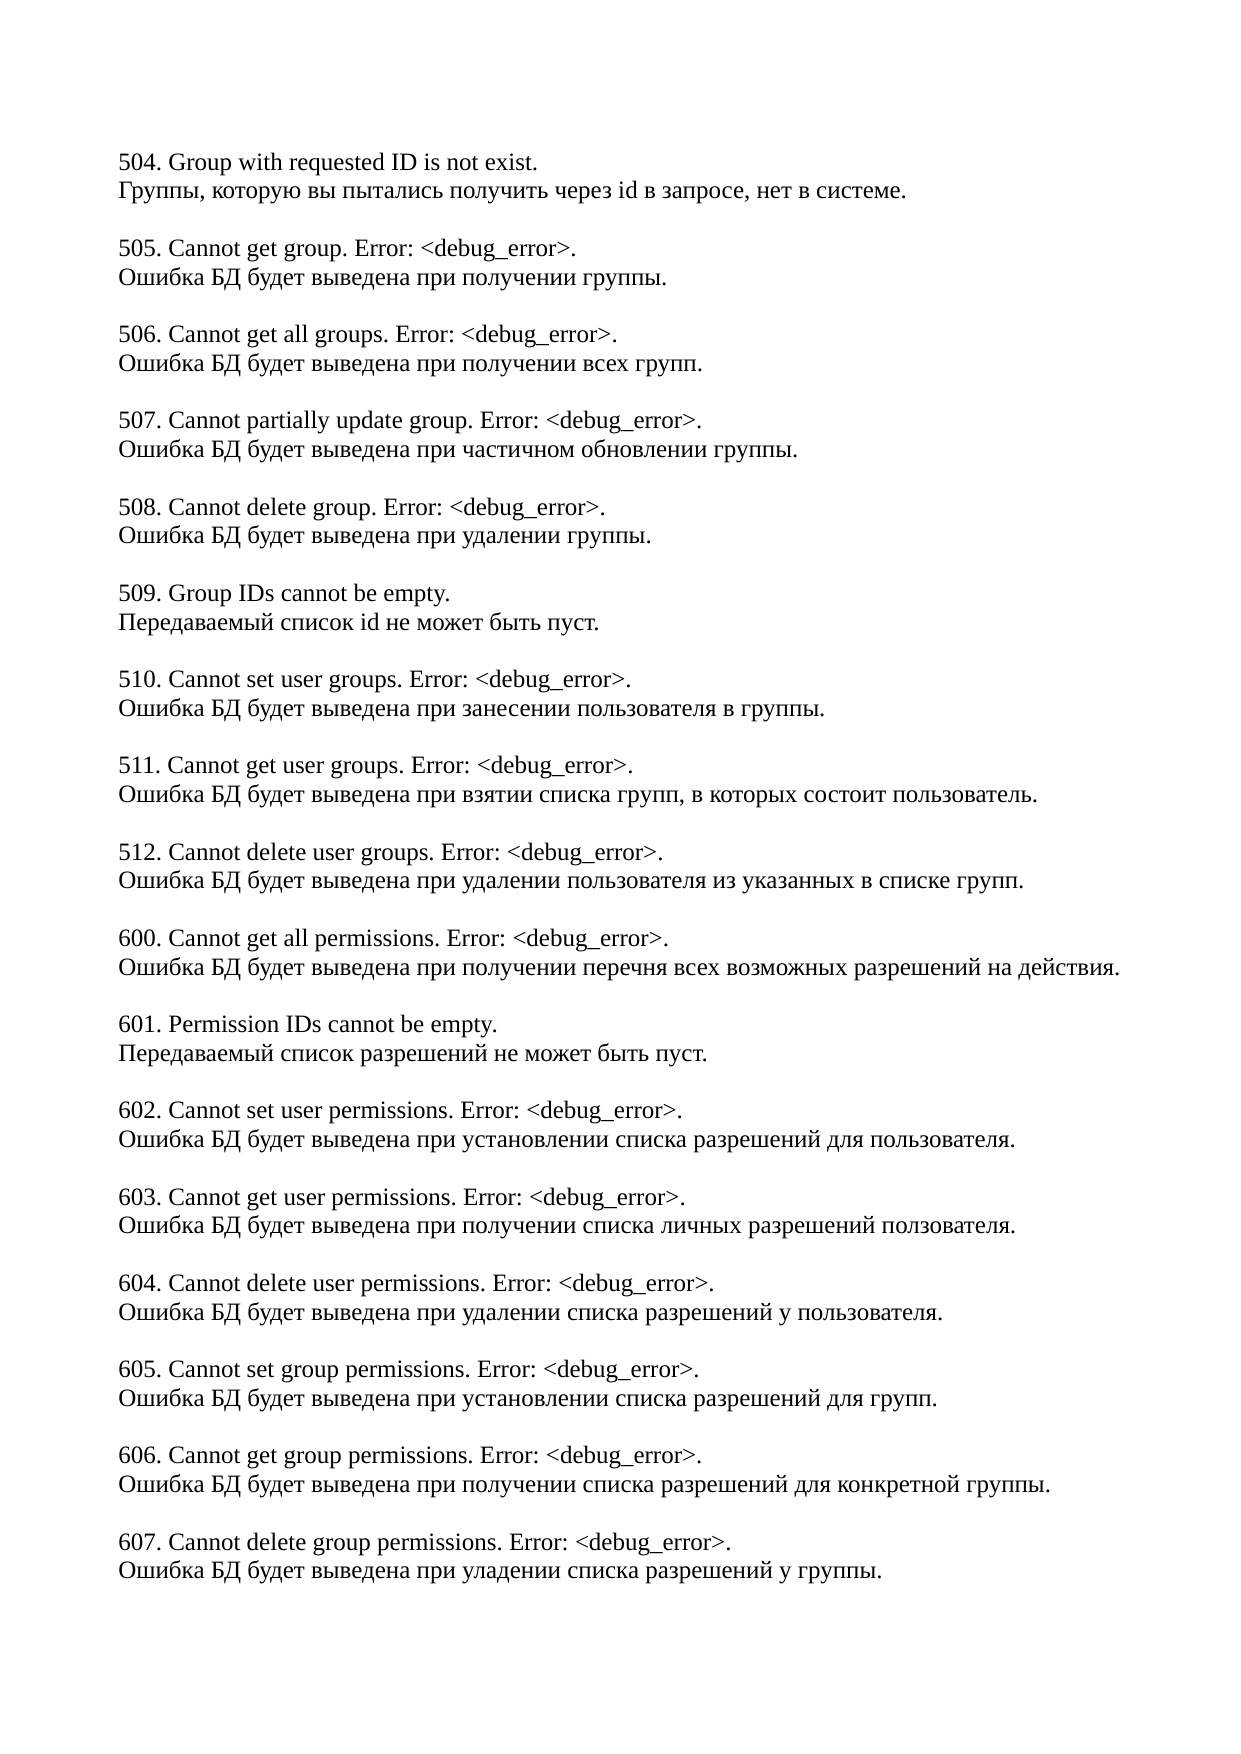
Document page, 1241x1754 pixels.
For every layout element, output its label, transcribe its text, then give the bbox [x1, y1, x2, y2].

text 511. Cannot get user groups. Error: <debug_error>. [118, 751, 1122, 779]
text 504. Group with requested ID is not exist. [118, 147, 1122, 176]
text 507. Cannot partially update group. Error: <debug_error>. [118, 406, 1122, 434]
text Ошибка БД будет выведена при удалении пользователя из указанных в списке групп. [118, 866, 1122, 894]
text 606. Cannot get group permissions. Error: <debug_error>. [118, 1441, 1122, 1469]
text Ошибка БД будет выведена при получении списка личных разрешений ползователя. [118, 1211, 1122, 1239]
text 510. Cannot set user groups. Error: <debug_error>. [118, 664, 1122, 693]
text 505. Cannot get group. Error: <debug_error>. [118, 233, 1122, 262]
text Ошибка БД будет выведена при получении перечня всех возможных разрешений на действия. [118, 952, 1122, 981]
text 604. Cannot delete user permissions. Error: <debug_error>. [118, 1268, 1122, 1297]
text Ошибка БД будет выведена при удалении списка разрешений у пользователя. [118, 1297, 1122, 1326]
text Ошибка БД будет выведена при получении списка разрешений для конкретной группы. [118, 1469, 1122, 1498]
text 602. Cannot set user permissions. Error: <debug_error>. [118, 1096, 1122, 1124]
text Ошибка БД будет выведена при удалении группы. [118, 521, 1122, 549]
text 509. Group IDs cannot be empty. [118, 578, 1122, 607]
text Ошибка БД будет выведена при установлении списка разрешений для групп. [118, 1383, 1122, 1412]
text 601. Permission IDs cannot be empty. [118, 1009, 1122, 1038]
text Ошибка БД будет выведена при частичном обновлении группы. [118, 434, 1122, 463]
text 600. Cannot get all permissions. Error: <debug_error>. [118, 923, 1122, 952]
text Ошибка БД будет выведена при установлении списка разрешений для пользователя. [118, 1124, 1122, 1153]
text Ошибка БД будет выведена при получении всех групп. [118, 348, 1122, 377]
text 605. Cannot set group permissions. Error: <debug_error>. [118, 1354, 1122, 1383]
text Передаваемый список разрешений не может быть пуст. [118, 1038, 1122, 1067]
text Ошибка БД будет выведена при уладении списка разрешений у группы. [118, 1556, 1122, 1584]
text Ошибка БД будет выведена при занесении пользователя в группы. [118, 693, 1122, 722]
text 512. Cannot delete user groups. Error: <debug_error>. [118, 837, 1122, 866]
text 508. Cannot delete group. Error: <debug_error>. [118, 492, 1122, 521]
text 603. Cannot get user permissions. Error: <debug_error>. [118, 1182, 1122, 1211]
text Ошибка БД будет выведена при взятии списка групп, в которых состоит пользователь. [118, 779, 1122, 808]
text Передаваемый список id не может быть пуст. [118, 607, 1122, 636]
text 506. Cannot get all groups. Error: <debug_error>. [118, 319, 1122, 348]
text Группы, которую вы пытались получить через id в запросе, нет в системе. [118, 176, 1122, 204]
text 607. Cannot delete group permissions. Error: <debug_error>. [118, 1527, 1122, 1556]
text Ошибка БД будет выведена при получении группы. [118, 262, 1122, 291]
